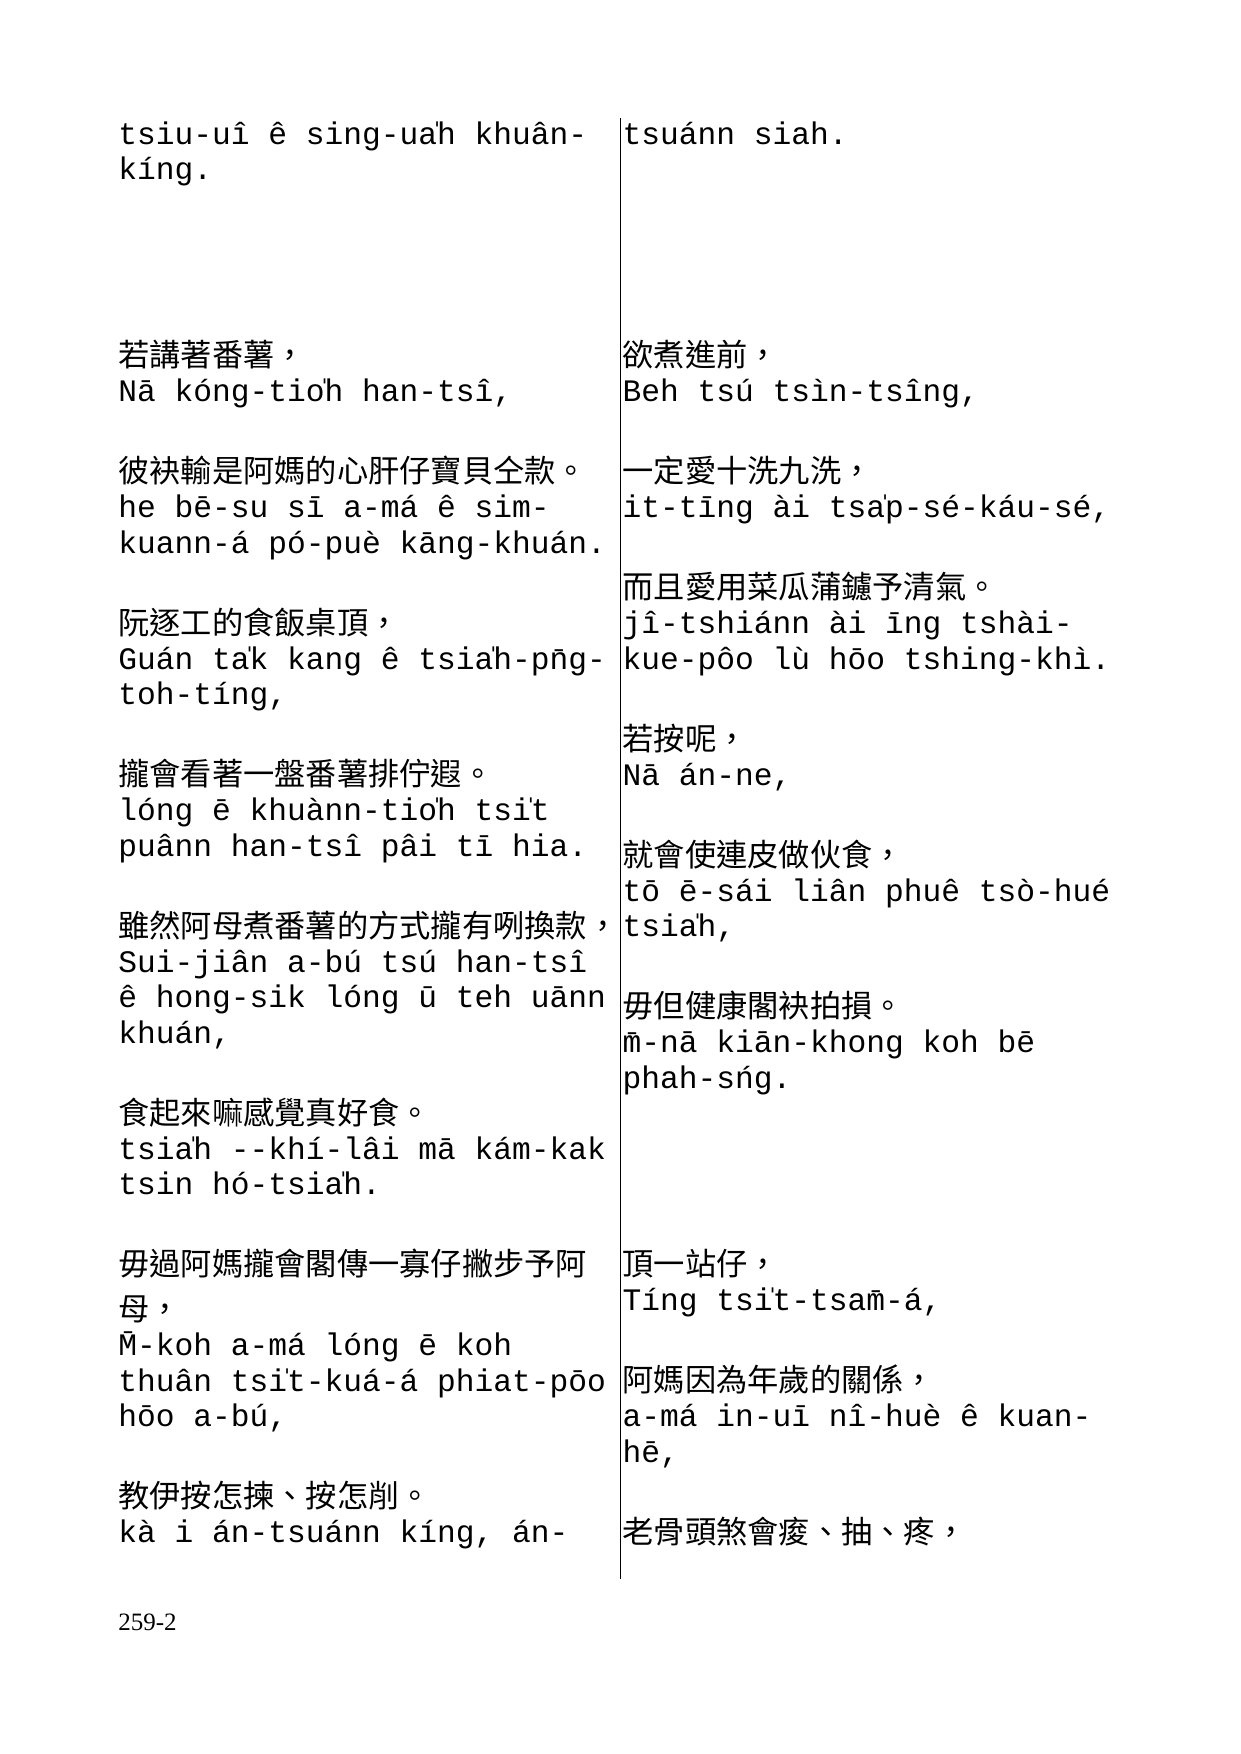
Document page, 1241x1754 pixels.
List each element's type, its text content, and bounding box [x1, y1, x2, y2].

text lóng ē khuànn-tio̍h tsi̍t puânn han-tsî pâi tī hia. [118, 795, 618, 866]
text Guán ta̍k kang ê tsia̍h-pn̄g-toh-tíng, [118, 643, 618, 714]
text tsia̍h --khí-lâi mā kám-kak tsin hó-tsia̍h. [118, 1133, 618, 1204]
text it-tīng ài tsa̍p-sé-káu-sé, [622, 492, 1122, 527]
text jî-tshiánn ài īng tshài-kue-pôo lù hōo tshing-khì. [622, 608, 1122, 679]
text 彼袂輸是阿媽的心肝仔寶貝仝款。 [118, 447, 618, 492]
text 食起來嘛感覺真好食。 [118, 1088, 618, 1133]
text Nā kóng-tio̍h han-tsî, [118, 376, 618, 411]
text he bē-su sī a-má ê sim-kuann-á pó-puè kāng-khuán. [118, 492, 618, 563]
text 阮逐工的食飯桌頂， [118, 598, 618, 643]
text kà i án-tsuánn kíng, án- [118, 1517, 618, 1552]
text tsiu-uî ê sing-ua̍h khuân-kíng. [118, 118, 618, 189]
text 而且愛用菜瓜蒲鑢予清氣。 [622, 563, 1122, 608]
text tsuánn siah. [622, 118, 1122, 153]
text 教伊按怎揀、按怎削。 [118, 1471, 618, 1517]
text 老骨頭煞會痠、抽、疼， [622, 1507, 1122, 1552]
text Sui-jiân a-bú tsú han-tsî ê hong-sik lóng ū teh uānn khuán, [118, 946, 618, 1052]
text 雖然阿母煮番薯的方式攏有咧換款， [118, 901, 618, 946]
text a-má in-uī nî-huè ê kuan-hē, [622, 1401, 1122, 1471]
text 阿媽因為年歲的關係， [622, 1355, 1122, 1401]
text tō ē-sái liân phuê tsò-hué tsia̍h, [622, 875, 1122, 946]
text Tíng tsi̍t-tsam̄-á, [622, 1284, 1122, 1320]
text Nā án-ne, [622, 759, 1122, 795]
text 頂一站仔， [622, 1239, 1122, 1284]
text Beh tsú tsìn-tsîng, [622, 376, 1122, 411]
text 攏會看著一盤番薯排佇遐。 [118, 749, 618, 795]
text 若按呢， [622, 714, 1122, 759]
text m̄-nā kiān-khong koh bē phah-sńg. [622, 1027, 1122, 1098]
text 一定愛十洗九洗， [622, 447, 1122, 492]
text 毋但健康閣袂拍損。 [622, 982, 1122, 1027]
text 毋過阿媽攏會閣傳一寡仔撇步予阿母， [118, 1239, 618, 1330]
text M̄-koh a-má lóng ē koh thuân tsi̍t-kuá-á phiat-pōo hōo a-bú, [118, 1330, 618, 1436]
text 就會使連皮做伙食， [622, 830, 1122, 875]
text 欲煮進前， [622, 331, 1122, 376]
text 若講著番薯， [118, 331, 618, 376]
